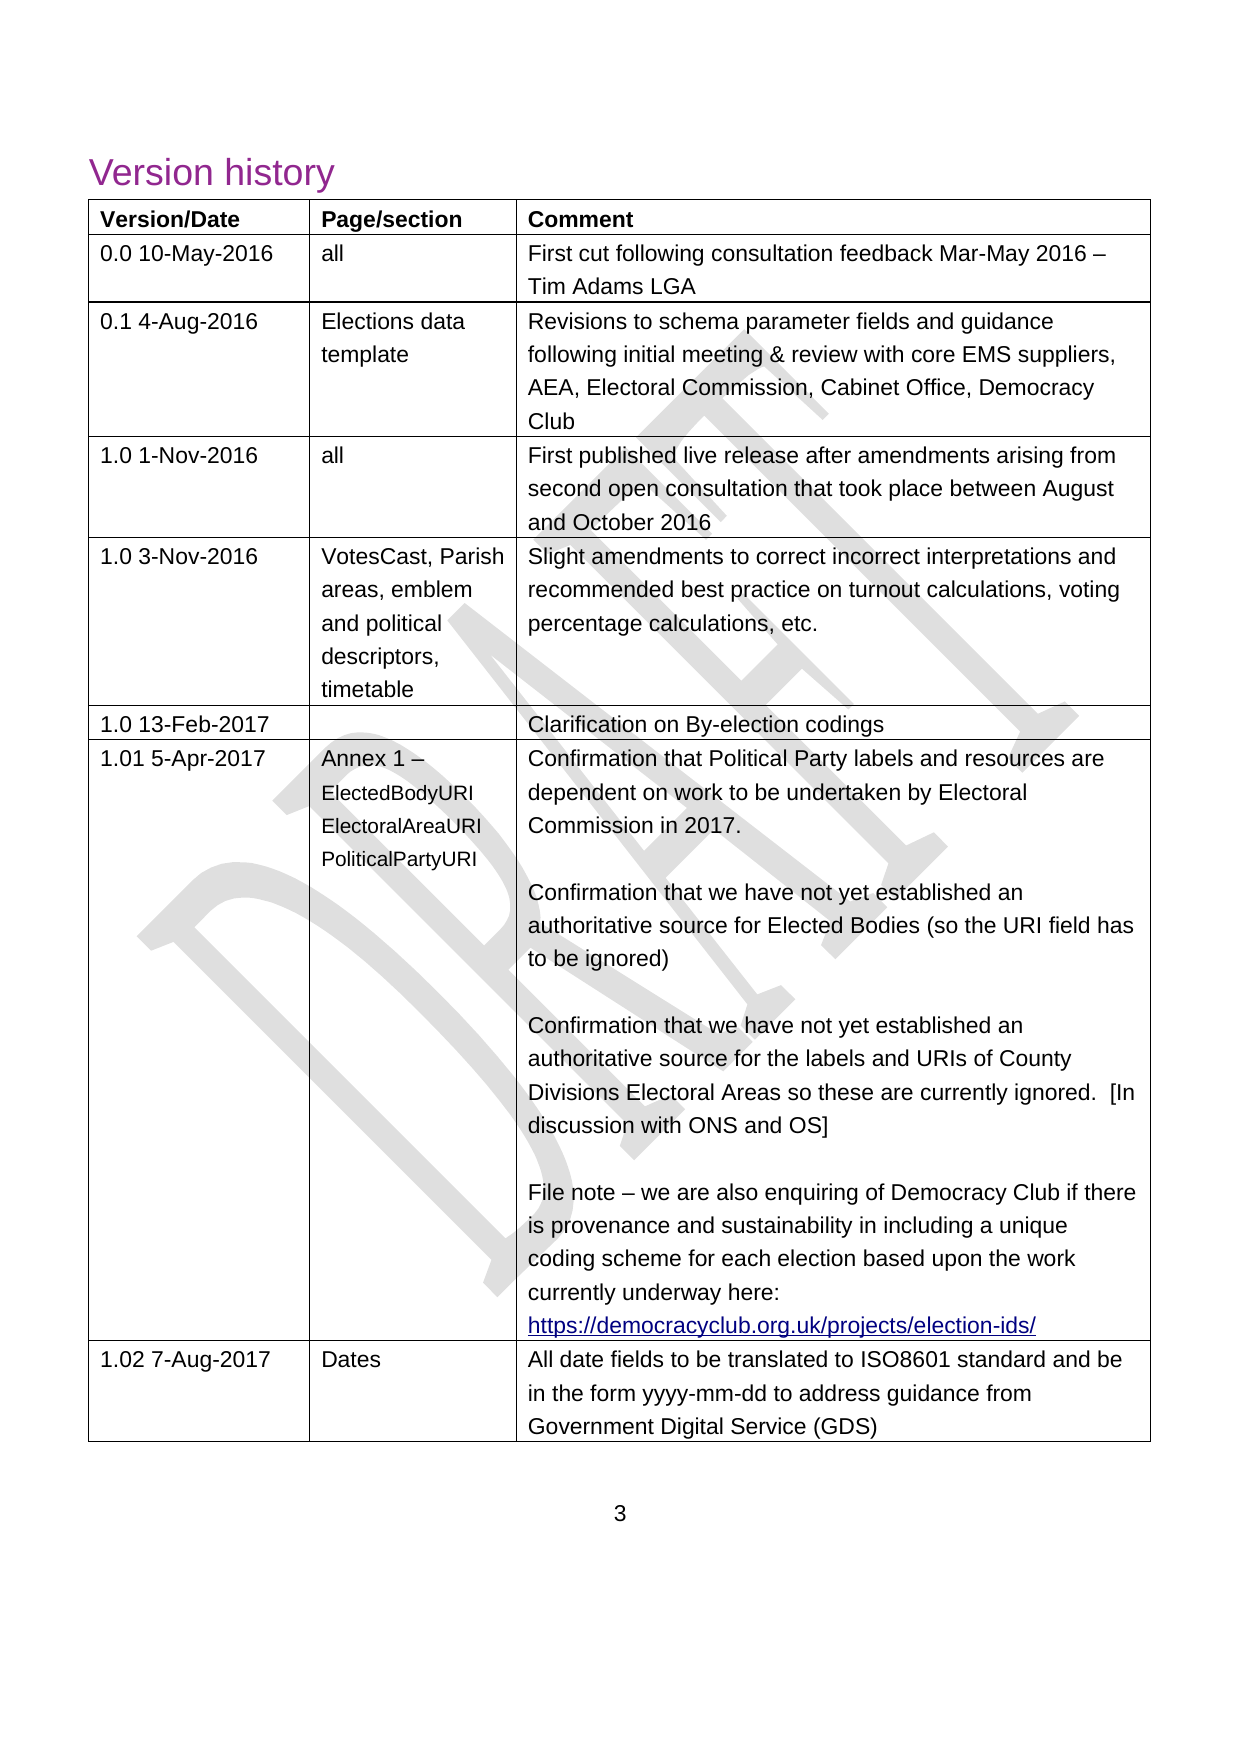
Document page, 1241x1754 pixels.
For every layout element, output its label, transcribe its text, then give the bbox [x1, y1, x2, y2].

table_cell Slight amendments to correct incorrect interpretations and recommended best practice on turnout calculations, voting percentage calculations, etc. [600, 538, 991, 704]
table_cell First cut following consultation feedback Mar-May 2016 – Tim Adams LGA [517, 235, 1150, 301]
table_header Comment [517, 200, 1150, 234]
table_cell Annex 1 – ElectedBodyURI ElectoralAreaURI PoliticalPartyURI [310, 808, 516, 1077]
table_cell First published live release after amendments arising from second open consultation that took place between August and October 2016 [592, 485, 701, 537]
table_cell Annex 1 – ElectedBodyURI ElectoralAreaURI PoliticalPartyURI [394, 740, 516, 856]
table_cell 1.0 13-Feb-2017 [89, 706, 309, 739]
table_cell Dates [310, 1341, 516, 1441]
table_cell 0.1 4-Aug-2016 [89, 303, 309, 436]
table_cell Annex 1 – ElectedBodyURI ElectoralAreaURI PoliticalPartyURI [310, 1080, 516, 1340]
table_cell 1.0 3-Nov-2016 [89, 538, 309, 704]
table_cell Revisions to schema parameter fields and guidance following initial meeting & review with core EMS suppliers, AEA, Electoral Commission, Cabinet Office, Democracy Club [517, 303, 1150, 436]
table_cell Clarification on By-election codings [1058, 706, 1150, 739]
table_cell Clarification on By-election codings [768, 706, 1019, 739]
table_header Page/section [310, 200, 516, 234]
table_cell Annex 1 – ElectedBodyURI ElectoralAreaURI PoliticalPartyURI [338, 766, 510, 944]
table_cell All date fields to be translated to ISO8601 standard and be in the form yyyy-mm-dd to address guidance from Government Digital Service (GDS) [517, 1341, 1150, 1441]
table_cell 1.0 1-Nov-2016 [89, 437, 309, 537]
table_cell all [310, 235, 516, 301]
table_cell 0.0 10-May-2016 [89, 235, 309, 301]
table_cell VotesCast, Parish areas, emblem and political descriptors, timetable [310, 538, 516, 704]
table_cell all [310, 437, 516, 537]
table_cell Annex 1 – ElectedBodyURI ElectoralAreaURI PoliticalPartyURI [310, 922, 516, 1237]
table_cell Confirmation that Political Party labels and resources are dependent on work to be undertaken by Electoral Commission in 2017. Confirmation that we have not yet established an authoritative source for Elected Bodies (so the URI field has to be ignored) Confirmation that we have not yet established an authoritative source for the labels and URIs of County Divisions Electoral Areas so these are currently ignored. [In discussion with ONS and OS] File note – we are also enquiring of Democracy Club if there is provenance and sustainability in including a unique coding scheme for each election based upon the work currently underway here: https://democracyclub.org.uk/projects/election-ids/ [517, 740, 1150, 1340]
table_cell 1.02 7-Aug-2017 [89, 1341, 309, 1441]
table_cell [310, 706, 516, 739]
table_cell Slight amendments to correct incorrect interpretations and recommended best practice on turnout calculations, voting percentage calculations, etc. [864, 538, 1150, 704]
table_cell Elections data template [310, 303, 516, 436]
subtitle Version history [89, 150, 1152, 193]
table_cell Slight amendments to correct incorrect interpretations and recommended best practice on turnout calculations, voting percentage calculations, etc. [517, 538, 728, 704]
table_header Version/Date [89, 200, 309, 234]
table_cell Clarification on By-election codings [600, 706, 763, 739]
table_cell Clarification on By-election codings [532, 706, 597, 739]
table_cell First published live release after amendments arising from second open consultation that took place between August and October 2016 [763, 437, 1150, 537]
table_cell 1.01 5-Apr-2017 [89, 740, 309, 1340]
table_cell First published live release after amendments arising from second open consultation that took place between August and October 2016 [517, 437, 824, 537]
